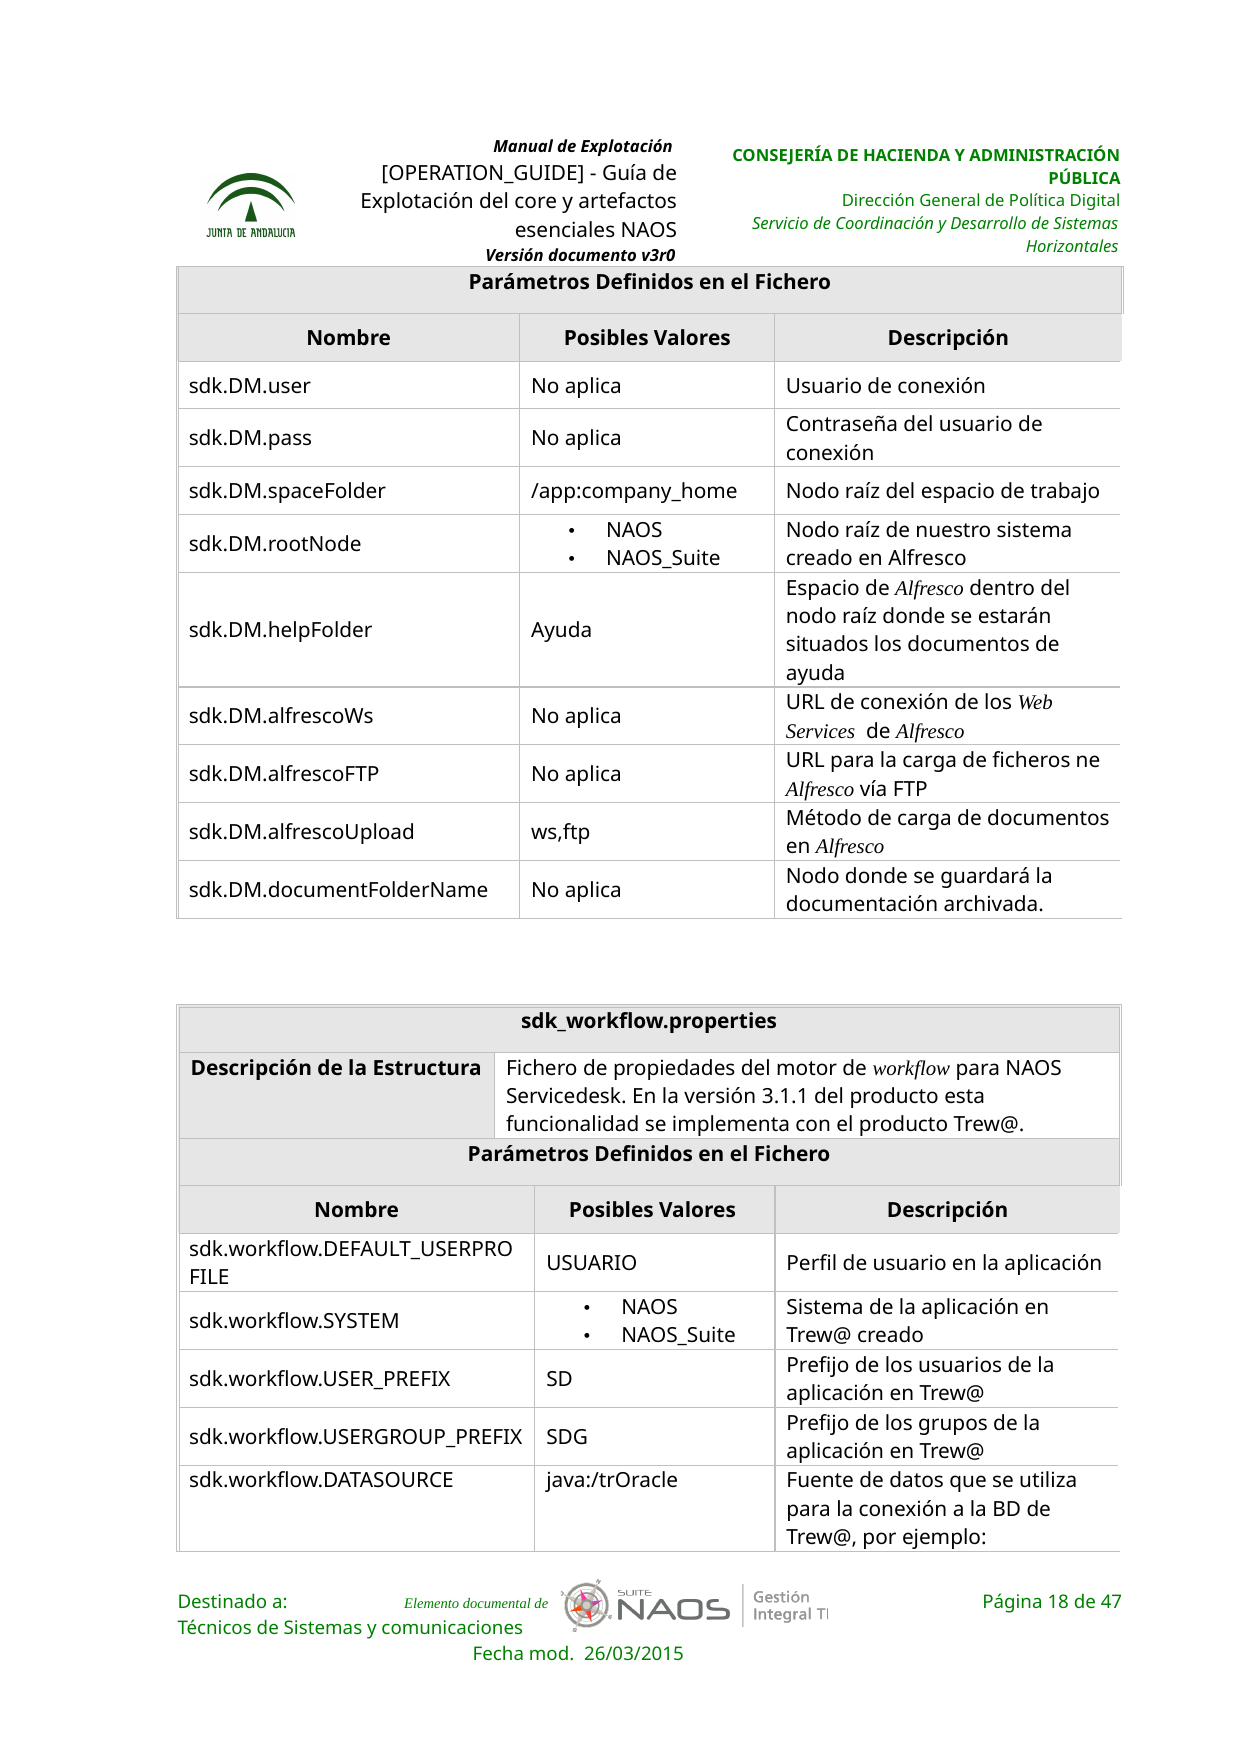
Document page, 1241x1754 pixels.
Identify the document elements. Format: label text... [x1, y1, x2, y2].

table_cell Prefijo de los usuarios de la aplicación en Trew@ [776, 1349, 1120, 1407]
table_cell Perfil de usuario en la aplicación [776, 1233, 1120, 1291]
table_cell Contraseña del usuario de conexión [775, 408, 1122, 466]
table_cell Parámetros Definidos en el Fichero [179, 267, 1121, 313]
table_cell sdk.DM.spaceFolder [179, 467, 519, 514]
table_cell Ayuda [520, 573, 774, 686]
table_cell Parámetros Definidos en el Fichero [180, 1139, 1119, 1185]
table_cell No aplica [520, 409, 774, 466]
table_cell Espacio de Alfresco dentro del nodo raíz donde se estarán situados los documentos de ayuda [775, 572, 1122, 686]
table_cell sdk.DM.alfrescoWs [179, 688, 519, 744]
table_cell Descripción [775, 314, 1122, 361]
table_cell sdk.workflow.SYSTEM [180, 1292, 534, 1349]
table_cell Nodo raíz del espacio de trabajo [775, 466, 1122, 514]
table_cell sdk.DM.user [179, 362, 519, 408]
table_cell Nodo donde se guardará la documentación archivada. [775, 860, 1122, 918]
table_cell No aplica [520, 861, 774, 918]
table_cell No aplica [520, 362, 774, 408]
table_cell Usuario de conexión [775, 361, 1122, 408]
picture [201, 173, 298, 241]
table_cell URL para la carga de ficheros ne Alfresco vía FTP [775, 744, 1122, 802]
table_cell java:/trOracle [535, 1466, 774, 1551]
table_cell ws,ftp [520, 803, 774, 860]
table_cell SD [535, 1350, 774, 1407]
table_cell sdk.DM.alfrescoUpload [179, 803, 519, 860]
table_cell sdk.workflow.USER_PREFIX [180, 1350, 534, 1407]
table_cell sdk.DM.documentFolderName [179, 861, 519, 918]
table_cell Nodo raíz de nuestro sistema creado en Alfresco [775, 514, 1122, 572]
table_cell NAOS NAOS_Suite [535, 1292, 774, 1349]
table_cell Posibles Valores [520, 314, 774, 361]
table_cell NAOS NAOS_Suite [520, 515, 774, 572]
table_cell No aplica [520, 745, 774, 802]
table_header sdk_workflow.properties [180, 1008, 1119, 1052]
table_cell Nombre [179, 314, 519, 361]
table_cell sdk.DM.helpFolder [179, 573, 519, 686]
table_cell Descripción de la Estructura [180, 1053, 494, 1138]
table_cell Nombre [180, 1186, 534, 1233]
table_cell No aplica [520, 688, 774, 744]
table_cell sdk.workflow.DEFAULT_USERPROFILE [180, 1234, 534, 1291]
table_cell Posibles Valores [535, 1186, 774, 1233]
table_cell Método de carga de documentos en Alfresco [775, 802, 1122, 860]
table_cell URL de conexión de los Web Services de Alfresco [775, 686, 1122, 744]
picture [560, 1579, 829, 1632]
table_cell Sistema de la aplicación en Trew@ creado [776, 1291, 1120, 1349]
table_cell Fuente de datos que se utiliza para la conexión a la BD de Trew@, por ejemplo: [776, 1465, 1120, 1551]
table_cell USUARIO [535, 1234, 774, 1291]
table_cell Prefijo de los grupos de la aplicación en Trew@ [776, 1407, 1120, 1464]
table_cell sdk.DM.pass [179, 409, 519, 466]
table_cell /app:company_home [520, 467, 774, 514]
table_cell Descripción [776, 1186, 1120, 1233]
table_cell sdk.workflow.DATASOURCE [180, 1466, 534, 1551]
table_cell sdk.DM.rootNode [179, 515, 519, 572]
table_cell SDG [535, 1408, 774, 1464]
table_cell sdk.DM.alfrescoFTP [179, 745, 519, 802]
table_cell Fichero de propiedades del motor de workflow para NAOS Servicedesk. En la versión 3.1.1 del producto esta funcionalidad se implementa con el producto Trew@. [495, 1053, 1119, 1138]
table_cell sdk.workflow.USERGROUP_PREFIX [180, 1408, 534, 1464]
